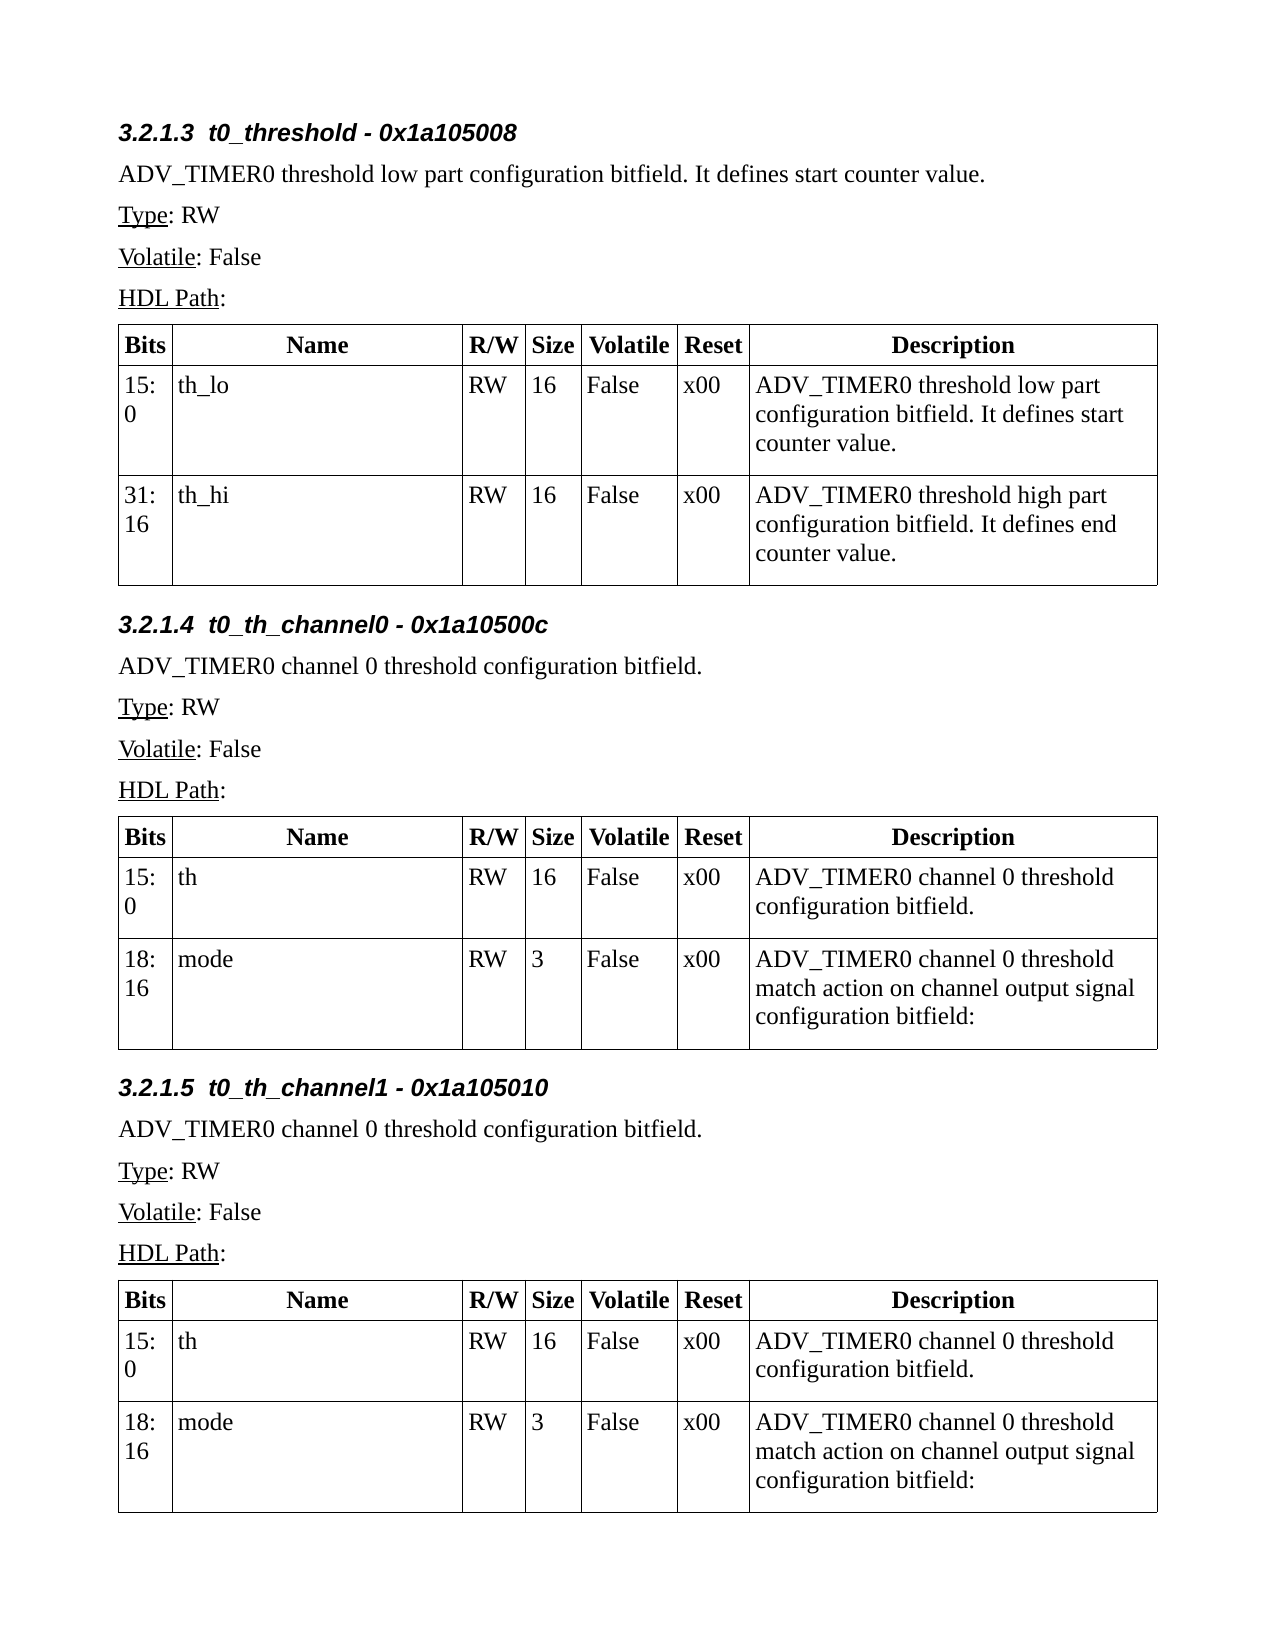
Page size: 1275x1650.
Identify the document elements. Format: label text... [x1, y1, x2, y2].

table_cell x00 [678, 939, 749, 1048]
table_cell mode [173, 1402, 462, 1512]
subtitle t0_threshold - 0x1a105008 [118, 118, 1157, 147]
text Volatile: False [118, 242, 1157, 270]
text ADV_TIMER0 threshold low part configuration bitfield. It defines start counter value. [118, 159, 1157, 188]
table_cell ADV_TIMER0 threshold low part configuration bitfield. It defines start counter value. [750, 366, 1157, 475]
table_header R/W [463, 817, 525, 857]
table_header Name [173, 1281, 462, 1320]
table_cell th [173, 858, 462, 938]
text Type: RW [118, 200, 1157, 229]
subtitle t0_th_channel0 - 0x1a10500c [118, 610, 1157, 639]
table_header Volatile [582, 1281, 677, 1320]
table_header Size [526, 325, 581, 364]
text Volatile: False [118, 1197, 1157, 1226]
table_cell ADV_TIMER0 threshold high part configuration bitfield. It defines end counter value. [750, 476, 1157, 585]
text Type: RW [118, 692, 1157, 721]
table_header Name [173, 817, 462, 857]
text HDL Path: [118, 283, 1157, 312]
table_cell 15:0 [119, 366, 172, 475]
table_header Description [750, 817, 1157, 857]
table_header Bits [119, 1281, 172, 1320]
table_cell RW [463, 476, 525, 585]
table_header Description [750, 1281, 1157, 1320]
text ADV_TIMER0 channel 0 threshold configuration bitfield. [118, 651, 1157, 680]
table_cell RW [463, 1402, 525, 1512]
table_header Reset [678, 325, 749, 364]
table_cell 16 [526, 858, 581, 938]
table_cell 15:0 [119, 858, 172, 938]
table_cell RW [463, 939, 525, 1048]
table_cell RW [463, 858, 525, 938]
table_cell th_lo [173, 366, 462, 475]
table_cell 31:16 [119, 476, 172, 585]
text HDL Path: [118, 775, 1157, 804]
table_header Size [526, 817, 581, 857]
table_header Volatile [582, 325, 677, 364]
table_header Name [173, 325, 462, 364]
table_cell x00 [678, 858, 749, 938]
table_cell x00 [678, 476, 749, 585]
text Type: RW [118, 1156, 1157, 1184]
subtitle t0_th_channel1 - 0x1a105010 [118, 1073, 1157, 1102]
table_cell ADV_TIMER0 channel 0 threshold configuration bitfield. [750, 1321, 1157, 1401]
table_cell 18:16 [119, 1402, 172, 1512]
table_cell mode [173, 939, 462, 1048]
table_cell RW [463, 366, 525, 475]
table_header Bits [119, 325, 172, 364]
table_header Reset [678, 817, 749, 857]
table_cell 3 [526, 939, 581, 1048]
table_cell th [173, 1321, 462, 1401]
table_cell False [582, 939, 677, 1048]
table_header Reset [678, 1281, 749, 1320]
table_cell th_hi [173, 476, 462, 585]
table_cell False [582, 366, 677, 475]
table_cell ADV_TIMER0 channel 0 threshold match action on channel output signal configuration bitfield: [750, 939, 1157, 1048]
table_cell x00 [678, 366, 749, 475]
table_cell False [582, 476, 677, 585]
table_cell 16 [526, 1321, 581, 1401]
text ADV_TIMER0 channel 0 threshold configuration bitfield. [118, 1114, 1157, 1143]
table_cell ADV_TIMER0 channel 0 threshold match action on channel output signal configuration bitfield: [750, 1402, 1157, 1512]
table_cell 3 [526, 1402, 581, 1512]
table_header Bits [119, 817, 172, 857]
table_cell False [582, 1321, 677, 1401]
text HDL Path: [118, 1238, 1157, 1267]
table_cell x00 [678, 1402, 749, 1512]
table_cell 15:0 [119, 1321, 172, 1401]
table_cell False [582, 1402, 677, 1512]
table_cell 16 [526, 476, 581, 585]
table_cell 16 [526, 366, 581, 475]
table_cell ADV_TIMER0 channel 0 threshold configuration bitfield. [750, 858, 1157, 938]
table_header Description [750, 325, 1157, 364]
table_cell x00 [678, 1321, 749, 1401]
table_header R/W [463, 1281, 525, 1320]
table_cell RW [463, 1321, 525, 1401]
table_header Size [526, 1281, 581, 1320]
table_header R/W [463, 325, 525, 364]
table_header Volatile [582, 817, 677, 857]
table_cell 18:16 [119, 939, 172, 1048]
table_cell False [582, 858, 677, 938]
text Volatile: False [118, 734, 1157, 762]
